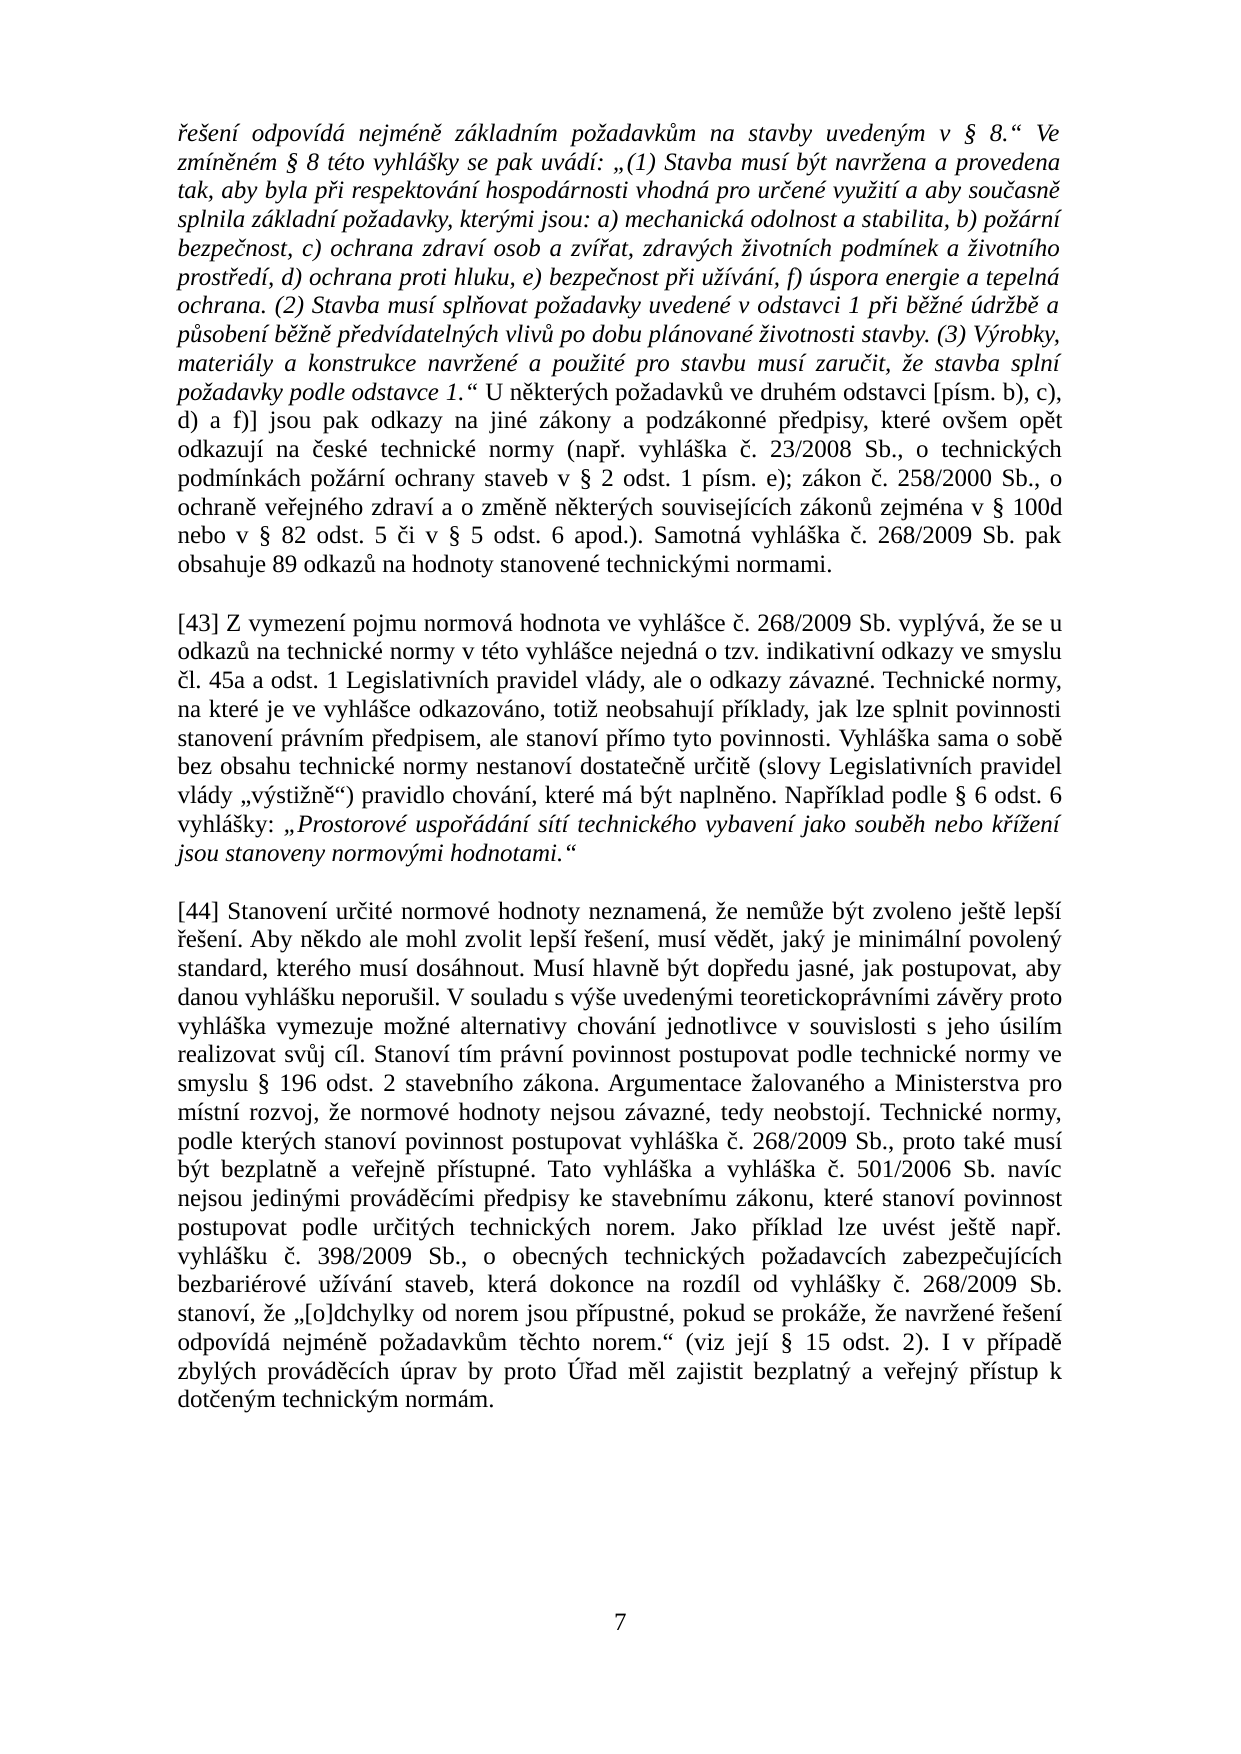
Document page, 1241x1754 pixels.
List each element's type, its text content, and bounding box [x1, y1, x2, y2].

text [43] Z vymezení pojmu normová hodnota ve vyhlášce č. 268/2009 Sb. vyplývá, že se u odkazů na technické normy v této vyhlášce nejedná o tzv. indikativní odkazy ve smyslu čl. 45a a odst. 1 Legislativních pravidel vlády, ale o odkazy závazné. Technické normy, na které je ve vyhlášce odkazováno, totiž neobsahují příklady, jak lze splnit povinnosti stanovení právním předpisem, ale stanoví přímo tyto povinnosti. Vyhláška sama o sobě bez obsahu technické normy nestanoví dostatečně určitě (slovy Legislativních pravidel vlády „výstižně“) pravidlo chování, které má být naplněno. Například podle § 6 odst. 6 vyhlášky: „Prostorové uspořádání sítí technického vybavení jako souběh nebo křížení jsou stanoveny normovými hodnotami.“ [177, 608, 1063, 866]
text [44] Stanovení určité normové hodnoty neznamená, že nemůže být zvoleno ještě lepší řešení. Aby někdo ale mohl zvolit lepší řešení, musí vědět, jaký je minimální povolený standard, kterého musí dosáhnout. Musí hlavně být dopředu jasné, jak postupovat, aby danou vyhlášku neporušil. V souladu s výše uvedenými teoretickoprávními závěry proto vyhláška vymezuje možné alternativy chování jednotlivce v souvislosti s jeho úsilím realizovat svůj cíl. Stanoví tím právní povinnost postupovat podle technické normy ve smyslu § 196 odst. 2 stavebního zákona. Argumentace žalovaného a Ministerstva pro místní rozvoj, že normové hodnoty nejsou závazné, tedy neobstojí. Technické normy, podle kterých stanoví povinnost postupovat vyhláška č. 268/2009 Sb., proto také musí být bezplatně a veřejně přístupné. Tato vyhláška a vyhláška č. 501/2006 Sb. navíc nejsou jedinými prováděcími předpisy ke stavebnímu zákonu, které stanoví povinnost postupovat podle určitých technických norem. Jako příklad lze uvést ještě např. vyhlášku č. 398/2009 Sb., o obecných technických požadavcích zabezpečujících bezbariérové užívání staveb, která dokonce na rozdíl od vyhlášky č. 268/2009 Sb. stanoví, že „[o]dchylky od norem jsou přípustné, pokud se prokáže, že navržené řešení odpovídá nejméně požadavkům těchto norem.“ (viz její § 15 odst. 2). I v případě zbylých prováděcích úprav by proto Úřad měl zajistit bezplatný a veřejný přístup k dotčeným technickým normám. [177, 896, 1063, 1413]
text řešení odpovídá nejméně základním požadavkům na stavby uvedeným v § 8.“ Ve zmíněném § 8 této vyhlášky se pak uvádí: „(1) Stavba musí být navržena a provedena tak, aby byla při respektování hospodárnosti vhodná pro určené využití a aby současně splnila základní požadavky, kterými jsou: a) mechanická odolnost a stabilita, b) požární bezpečnost, c) ochrana zdraví osob a zvířat, zdravých životních podmínek a životního prostředí, d) ochrana proti hluku, e) bezpečnost při užívání, f) úspora energie a tepelná ochrana. (2) Stavba musí splňovat požadavky uvedené v odstavci 1 při běžné údržbě a působení běžně předvídatelných vlivů po dobu plánované životnosti stavby. (3) Výrobky, materiály a konstrukce navržené a použité pro stavbu musí zaručit, že stavba splní požadavky podle odstavce 1.“ U některých požadavků ve druhém odstavci [písm. b), c), d) a f)] jsou pak odkazy na jiné zákony a podzákonné předpisy, které ovšem opět odkazují na české technické normy (např. vyhláška č. 23/2008 Sb., o technických podmínkách požární ochrany staveb v § 2 odst. 1 písm. e); zákon č. 258/2000 Sb., o ochraně veřejného zdraví a o změně některých souvisejících zákonů zejména v § 100d nebo v § 82 odst. 5 či v § 5 odst. 6 apod.). Samotná vyhláška č. 268/2009 Sb. pak obsahuje 89 odkazů na hodnoty stanovené technickými normami. [177, 118, 1063, 578]
